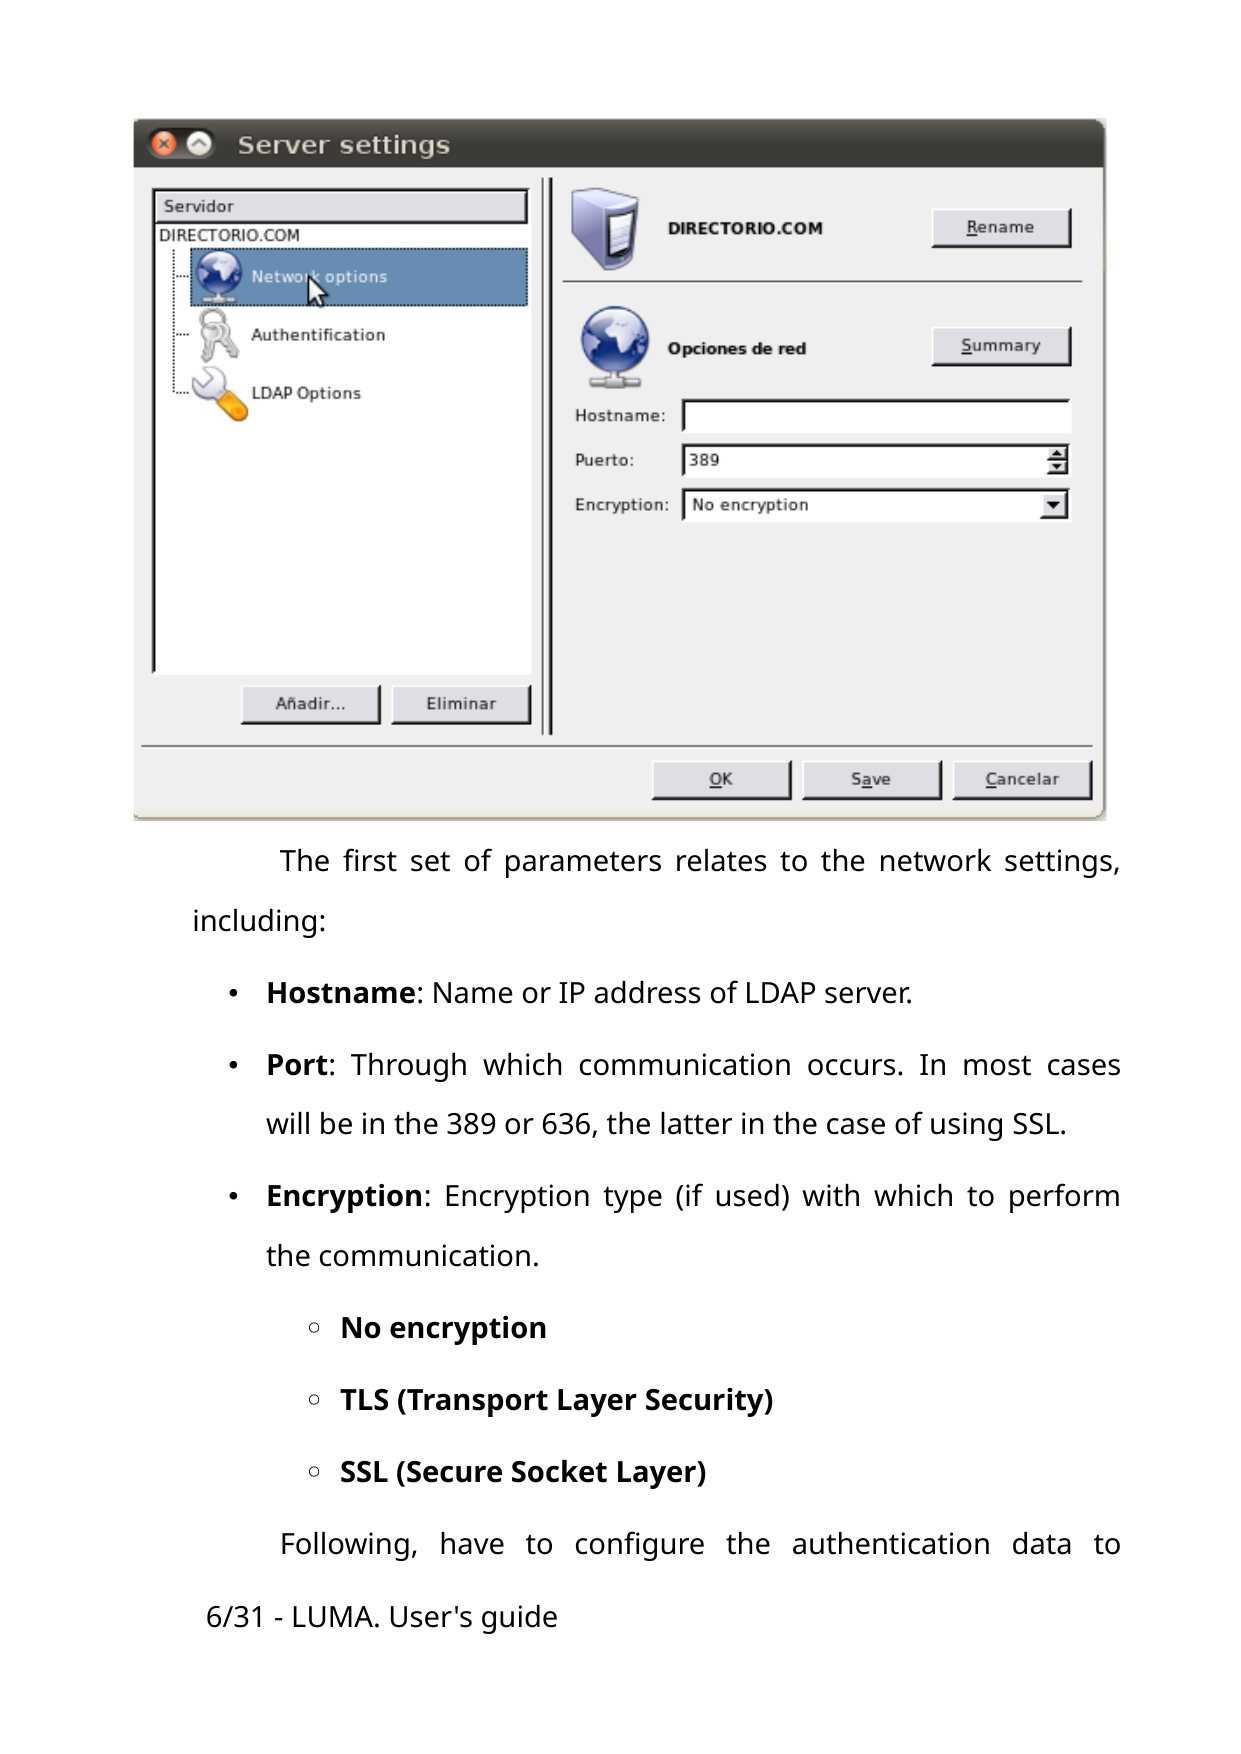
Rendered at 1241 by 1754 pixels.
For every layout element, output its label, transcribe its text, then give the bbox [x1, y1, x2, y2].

list SSL (Secure Socket Layer) [302, 1451, 1122, 1491]
list TLS (Transport Layer Security) [302, 1379, 1122, 1419]
list Port: Through which communication occurs. In most cases will be in the 389 or 636, the latter in the case of using SSL. [228, 1044, 1122, 1143]
text Following, have to configure the authentication data to [154, 1523, 1122, 1563]
text The first set of parameters relates to the network settings, including: [192, 118, 1122, 940]
picture [133, 118, 1107, 821]
list Encryption: Encryption type (if used) with which to perform the communication. [228, 1176, 1122, 1275]
list Hostname: Name or IP address of LDAP server. [228, 972, 1122, 1012]
list No encryption [302, 1307, 1122, 1347]
